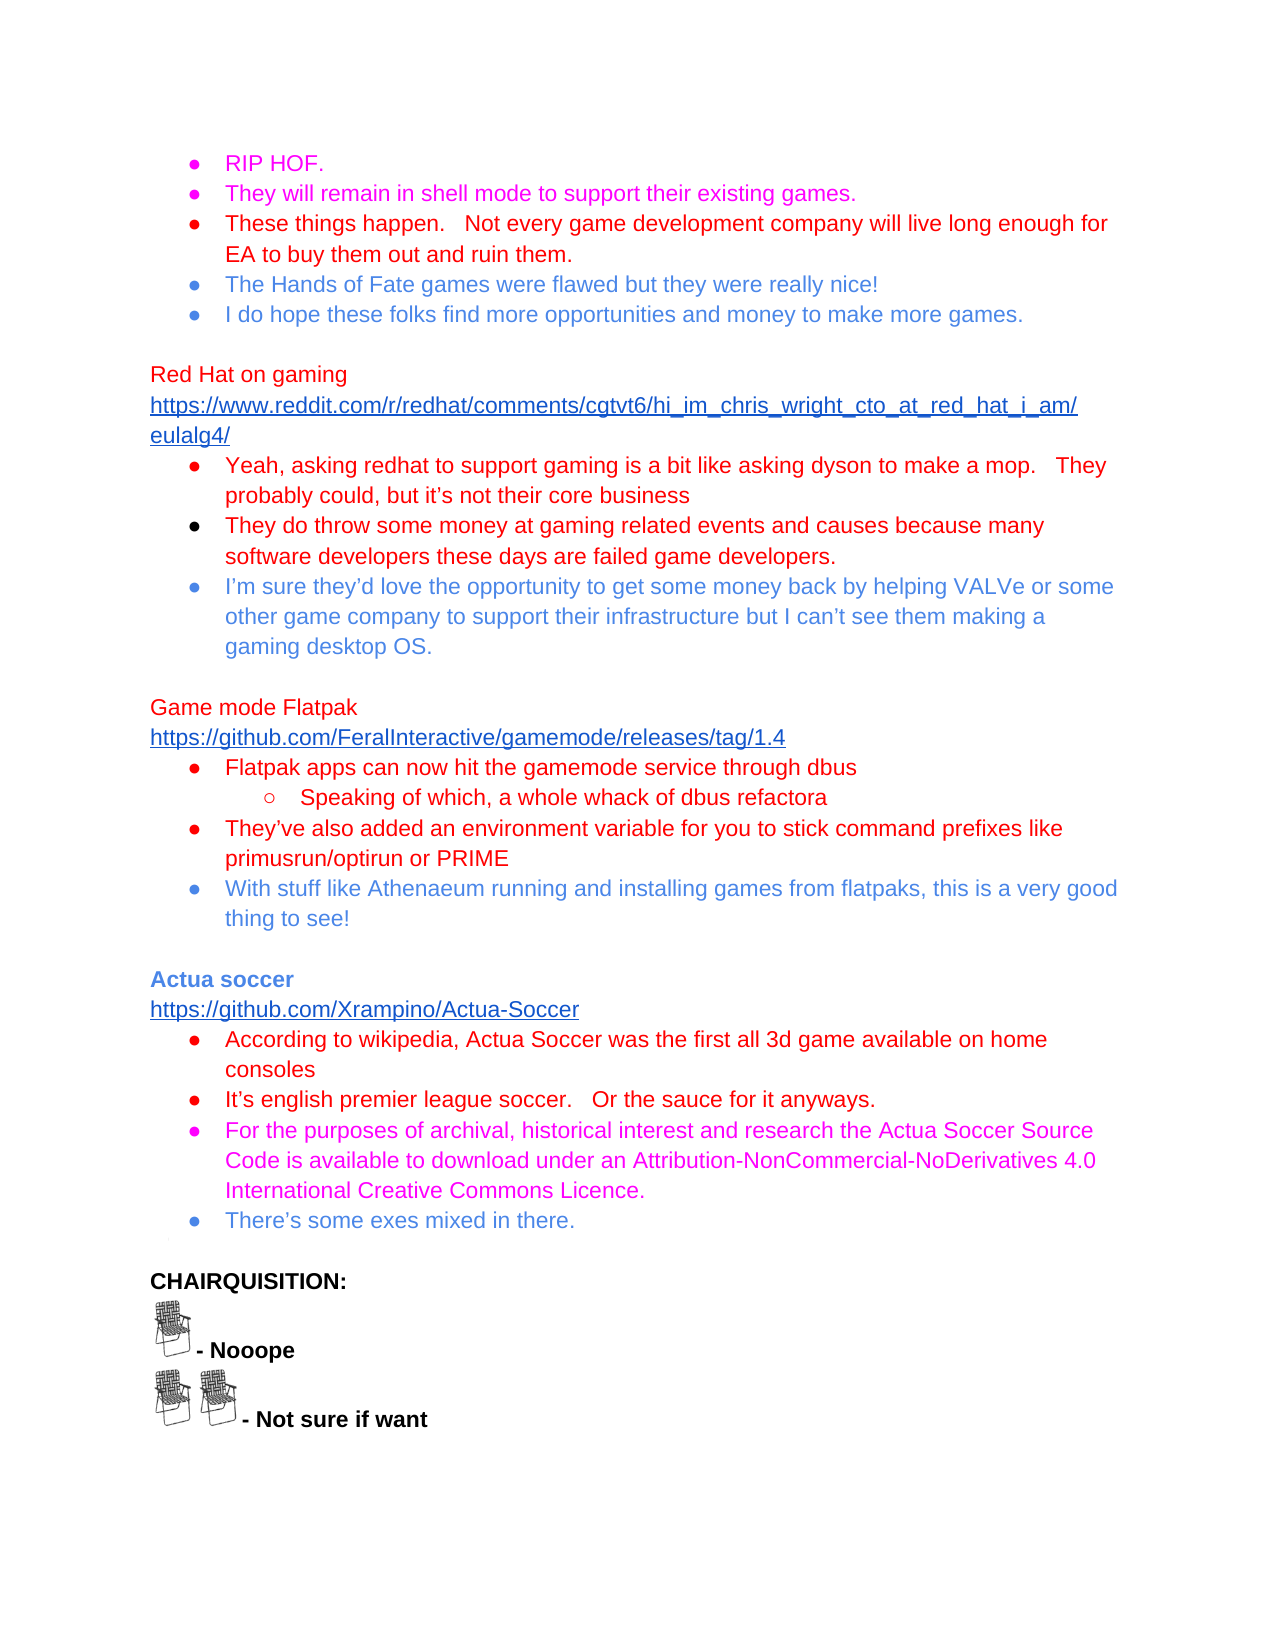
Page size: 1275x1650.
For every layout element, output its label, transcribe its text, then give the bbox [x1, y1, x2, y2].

list The Hands of Fate games were flawed but they were really nice! [187, 271, 1125, 297]
text https://www.reddit.com/r/redhat/comments/cgtvt6/hi_im_chris_wright_cto_at_red_hat_i_am/eulalg4/ [150, 392, 1125, 448]
list They do throw some money at gaming related events and causes because many software developers these days are failed game developers. [187, 512, 1125, 569]
picture [150, 1297, 196, 1359]
text - Not sure if want [150, 1367, 1125, 1432]
list They’ve also added an environment variable for you to stick command prefixes like primusrun/optirun or PRIME [187, 814, 1125, 871]
text CHAIRQUISITION: - Nooope [150, 1268, 1125, 1363]
list Yeah, asking redhat to support gaming is a bit like asking dyson to make a mop. They probably could, but it’s not their core business [187, 452, 1125, 509]
list There’s some exes mixed in there. [187, 1207, 1125, 1234]
text https://github.com/Xrampino/Actua-Soccer [150, 996, 1125, 1022]
list Flatpak apps can now hit the gamemode service through dbus [187, 754, 1125, 781]
list They will remain in shell mode to support their existing games. [187, 180, 1125, 207]
list Speaking of which, a whole whack of dbus refactora [262, 784, 1125, 811]
list With stuff like Athenaeum running and installing games from flatpaks, this is a very good thing to see! [187, 875, 1125, 932]
text Game mode Flatpak [150, 694, 1125, 720]
list RIP HOF. [187, 150, 1125, 176]
list These things happen. Not every game development company will live long enough for EA to buy them out and ruin them. [187, 210, 1125, 267]
picture [150, 1367, 242, 1428]
list I’m sure they’d love the opportunity to get some money back by helping VALVe or some other game company to support their infrastructure but I can’t see them making a gaming desktop OS. [187, 573, 1125, 660]
text Red Hat on gaming [150, 361, 1125, 388]
text https://github.com/FeralInteractive/gamemode/releases/tag/1.4 [150, 724, 1125, 750]
list For the purposes of archival, historical interest and research the Actua Soccer Source Code is available to download under an Attribution-NonCommercial-NoDerivatives 4.0 International Creative Commons Licence. [187, 1117, 1125, 1203]
list It’s english premier league soccer. Or the sauce for it anyways. [187, 1086, 1125, 1113]
list According to wikipedia, Actua Soccer was the first all 3d game available on home consoles [187, 1026, 1125, 1083]
list I do hope these folks find more opportunities and money to make more games. [187, 301, 1125, 327]
text Actua soccer [150, 966, 1125, 992]
